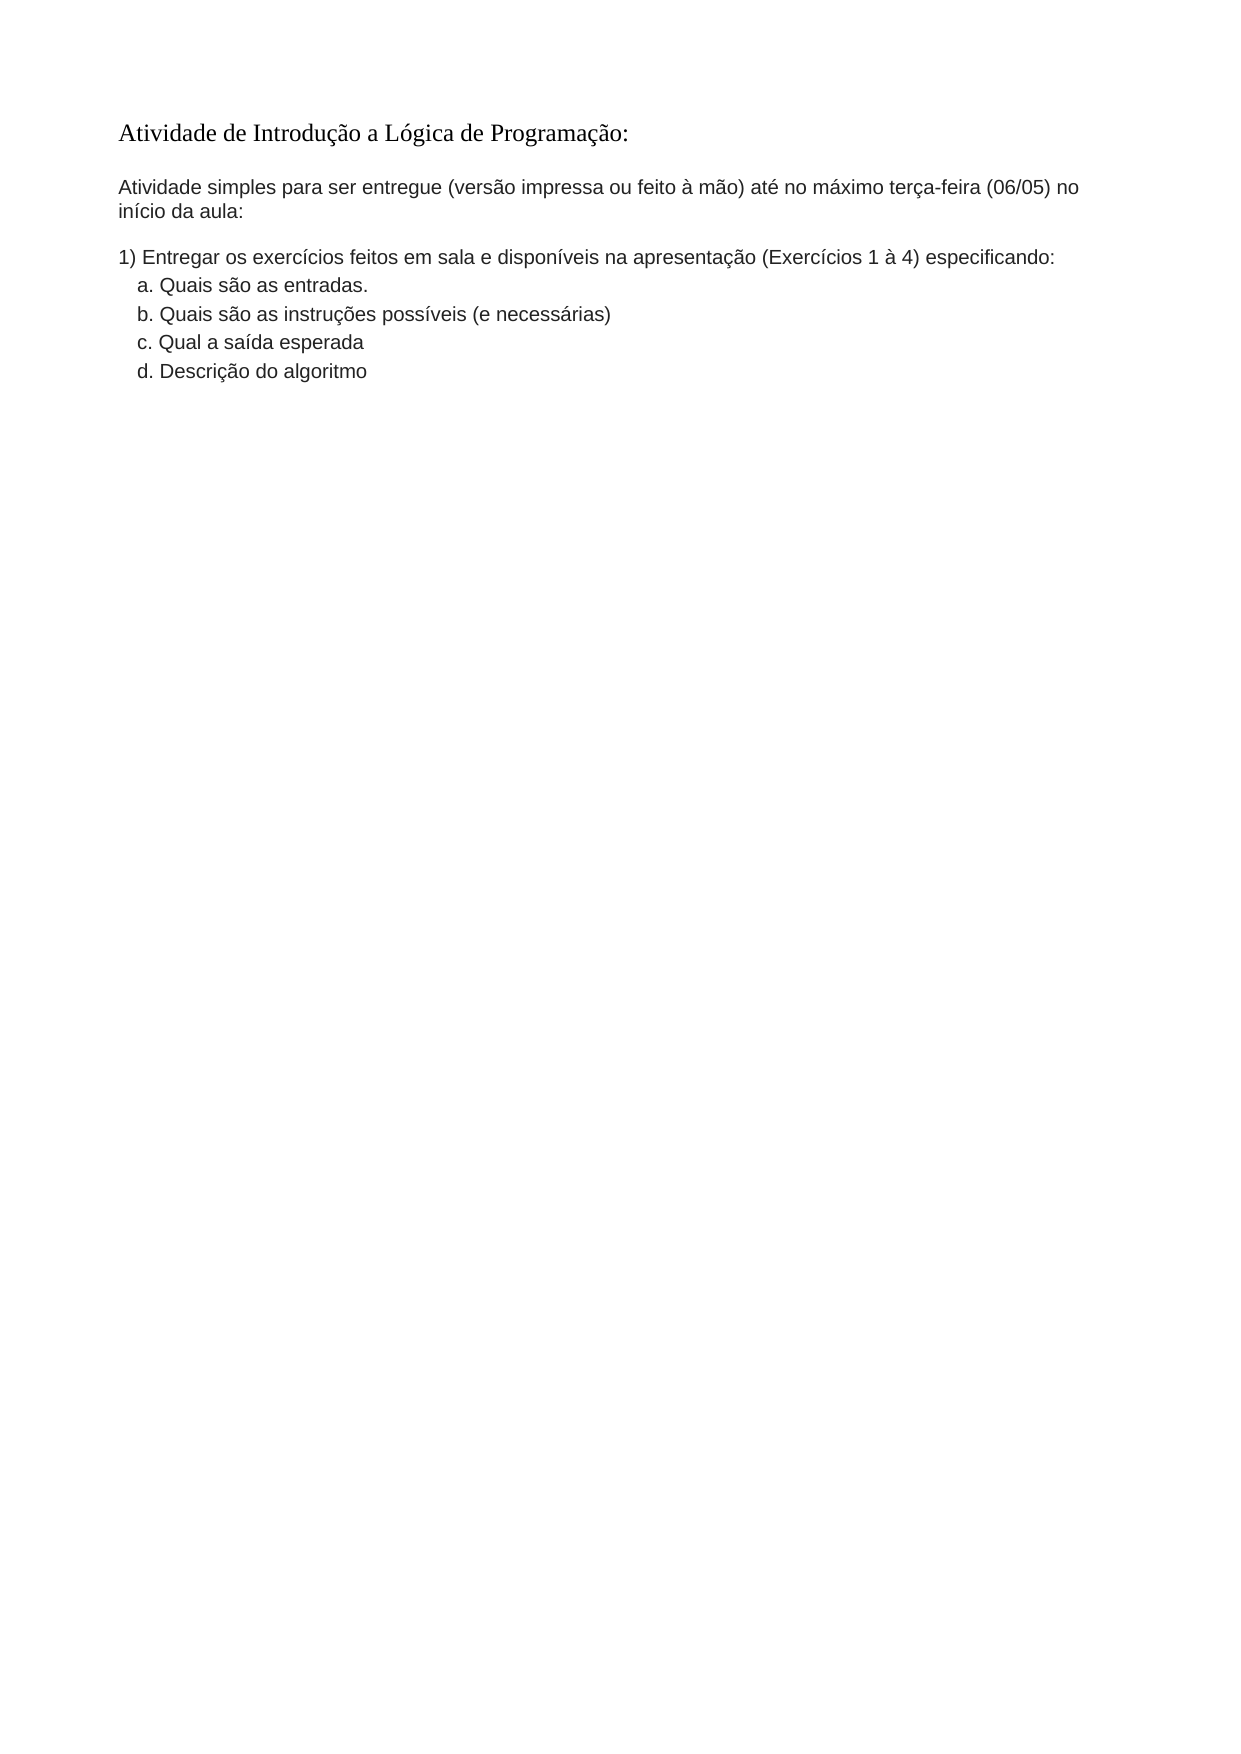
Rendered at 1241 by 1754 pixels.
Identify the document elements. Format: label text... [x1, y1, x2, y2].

text c. Qual a saída esperada [118, 326, 1122, 355]
text d. Descrição do algoritmo [118, 355, 1122, 384]
text Atividade de Introdução a Lógica de Programação: [118, 118, 1122, 147]
text Atividade simples para ser entregue (versão impressa ou feito à mão) até no máximo terça-feira (06/05) no início da aula: [118, 176, 1122, 222]
text b. Quais são as instruções possíveis (e necessárias) [118, 298, 1122, 326]
text a. Quais são as entradas. [118, 269, 1122, 298]
text 1) Entregar os exercícios feitos em sala e disponíveis na apresentação (Exercícios 1 à 4) especificando: [118, 222, 1122, 269]
